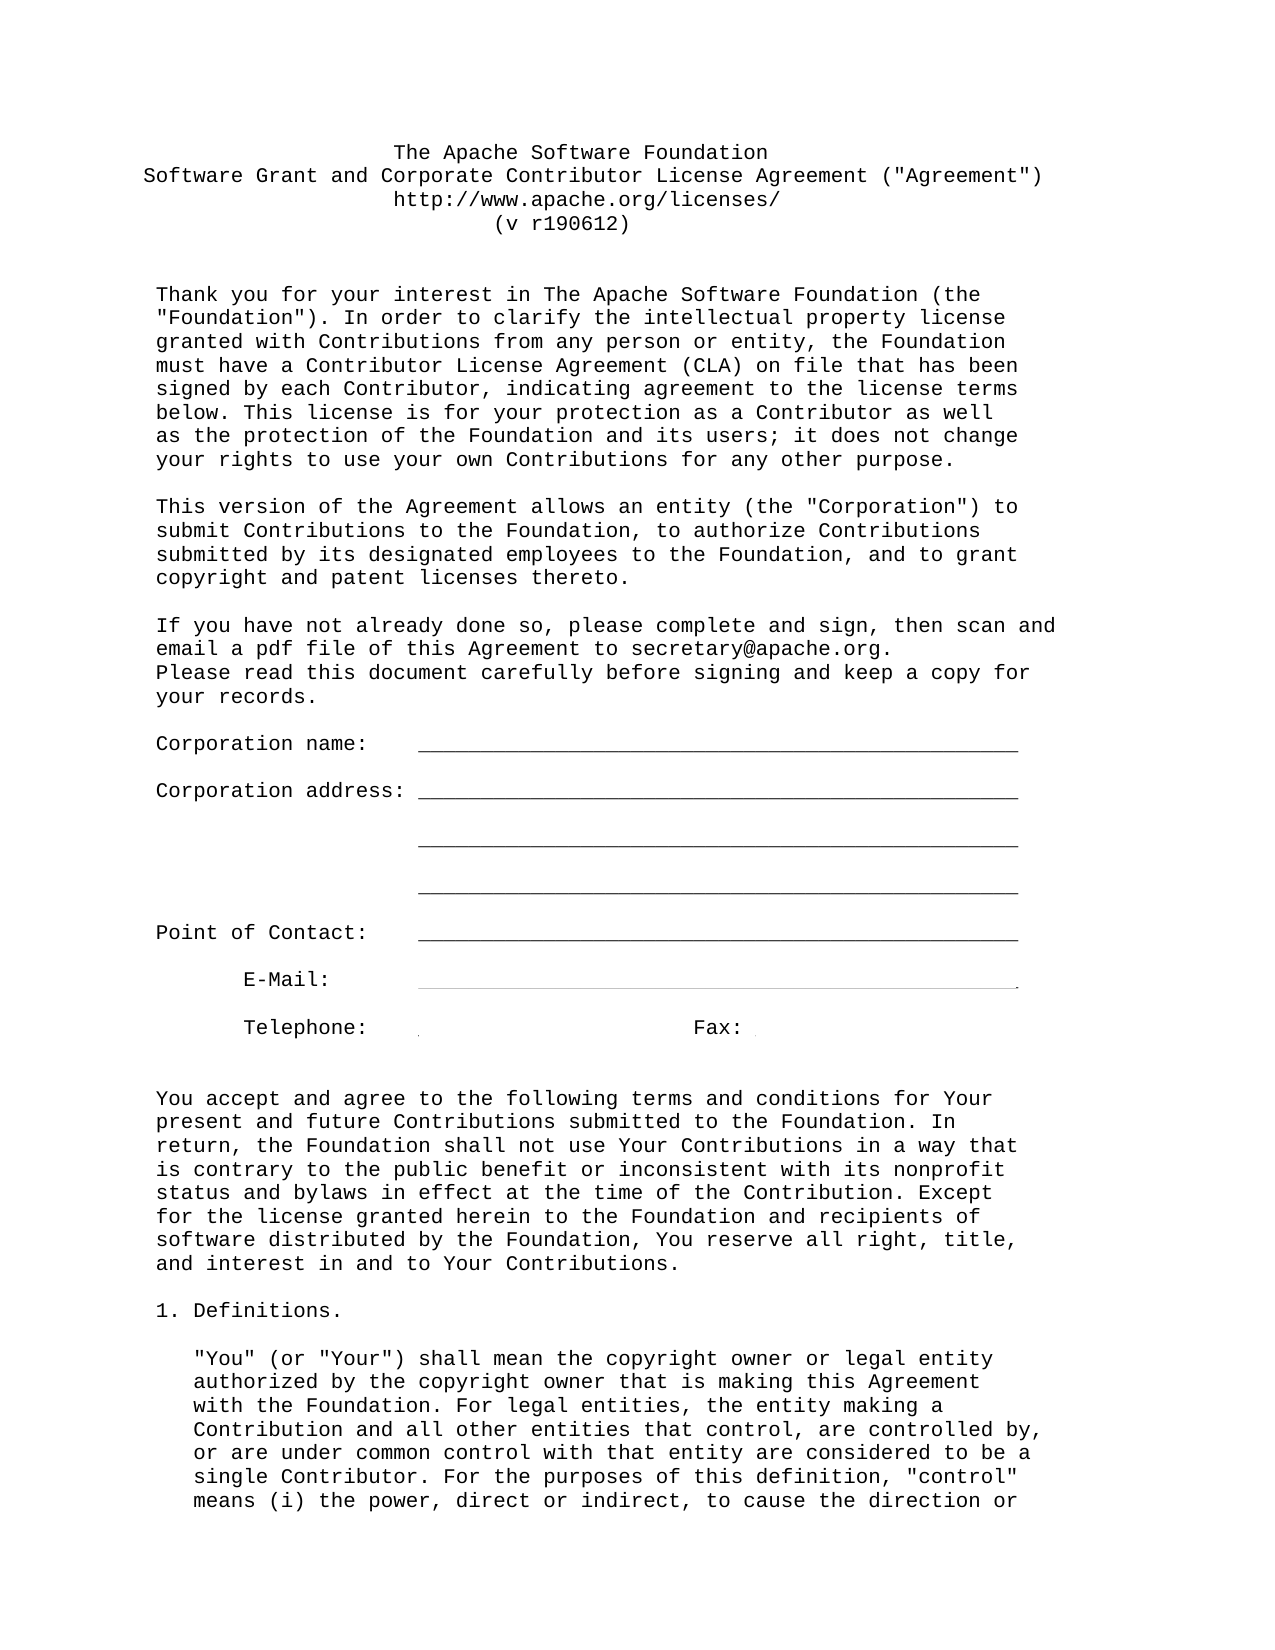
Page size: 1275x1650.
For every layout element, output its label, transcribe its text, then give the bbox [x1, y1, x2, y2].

text Software Grant and Corporate Contributor License Agreement ("Agreement") [118, 165, 1157, 189]
text is contrary to the public benefit or inconsistent with its nonprofit [118, 1158, 1157, 1182]
text with the Foundation. For legal entities, the entity making a [118, 1395, 1157, 1419]
text ________________________________________________ [118, 827, 1157, 851]
text means (i) the power, direct or indirect, to cause the direction or [118, 1489, 1157, 1513]
text single Contributor. For the purposes of this definition, "control" [118, 1466, 1157, 1489]
text Contribution and all other entities that control, are controlled by, [118, 1419, 1157, 1442]
text for the license granted herein to the Foundation and recipients of [118, 1206, 1157, 1229]
text email a pdf file of this Agreement to secretary@apache.org. [118, 638, 1157, 662]
text software distributed by the Foundation, You reserve all right, title, [118, 1229, 1157, 1253]
text http://www.apache.org/licenses/ [118, 189, 1157, 213]
text E-Mail: ________________________________________________ [118, 969, 1157, 993]
text Corporation address: ________________________________________________ [118, 780, 1157, 804]
text authorized by the copyright owner that is making this Agreement [118, 1371, 1157, 1395]
text You accept and agree to the following terms and conditions for Your [118, 1088, 1157, 1111]
text your records. [118, 686, 1157, 709]
text submitted by its designated employees to the Foundation, and to grant [118, 544, 1157, 567]
text below. This license is for your protection as a Contributor as well [118, 402, 1157, 426]
text granted with Contributions from any person or entity, the Foundation [118, 331, 1157, 354]
text your rights to use your own Contributions for any other purpose. [118, 449, 1157, 473]
text must have a Contributor License Agreement (CLA) on file that has been [118, 354, 1157, 378]
text 1. Definitions. [118, 1300, 1157, 1324]
text Please read this document carefully before signing and keep a copy for [118, 662, 1157, 686]
text present and future Contributions submitted to the Foundation. In [118, 1111, 1157, 1135]
text or are under common control with that entity are considered to be a [118, 1442, 1157, 1466]
text "You" (or "Your") shall mean the copyright owner or legal entity [118, 1348, 1157, 1371]
text as the protection of the Foundation and its users; it does not change [118, 426, 1157, 449]
text return, the Foundation shall not use Your Contributions in a way that [118, 1135, 1157, 1158]
text submit Contributions to the Foundation, to authorize Contributions [118, 520, 1157, 544]
text status and bylaws in effect at the time of the Contribution. Except [118, 1182, 1157, 1206]
text Point of Contact: ________________________________________________ [118, 922, 1157, 946]
text and interest in and to Your Contributions. [118, 1253, 1157, 1277]
text signed by each Contributor, indicating agreement to the license terms [118, 378, 1157, 402]
text "Foundation"). In order to clarify the intellectual property license [118, 307, 1157, 331]
text The Apache Software Foundation [118, 142, 1157, 165]
text Thank you for your interest in The Apache Software Foundation (the [118, 284, 1157, 307]
text If you have not already done so, please complete and sign, then scan and [118, 615, 1157, 638]
text Corporation name: ________________________________________________ [118, 733, 1157, 757]
text ________________________________________________ [118, 875, 1157, 898]
text This version of the Agreement allows an entity (the "Corporation") to [118, 496, 1157, 520]
text Telephone: _____________________ Fax: _____________________ [118, 1017, 1157, 1040]
text (v r190612) [118, 213, 1157, 236]
text copyright and patent licenses thereto. [118, 567, 1157, 591]
